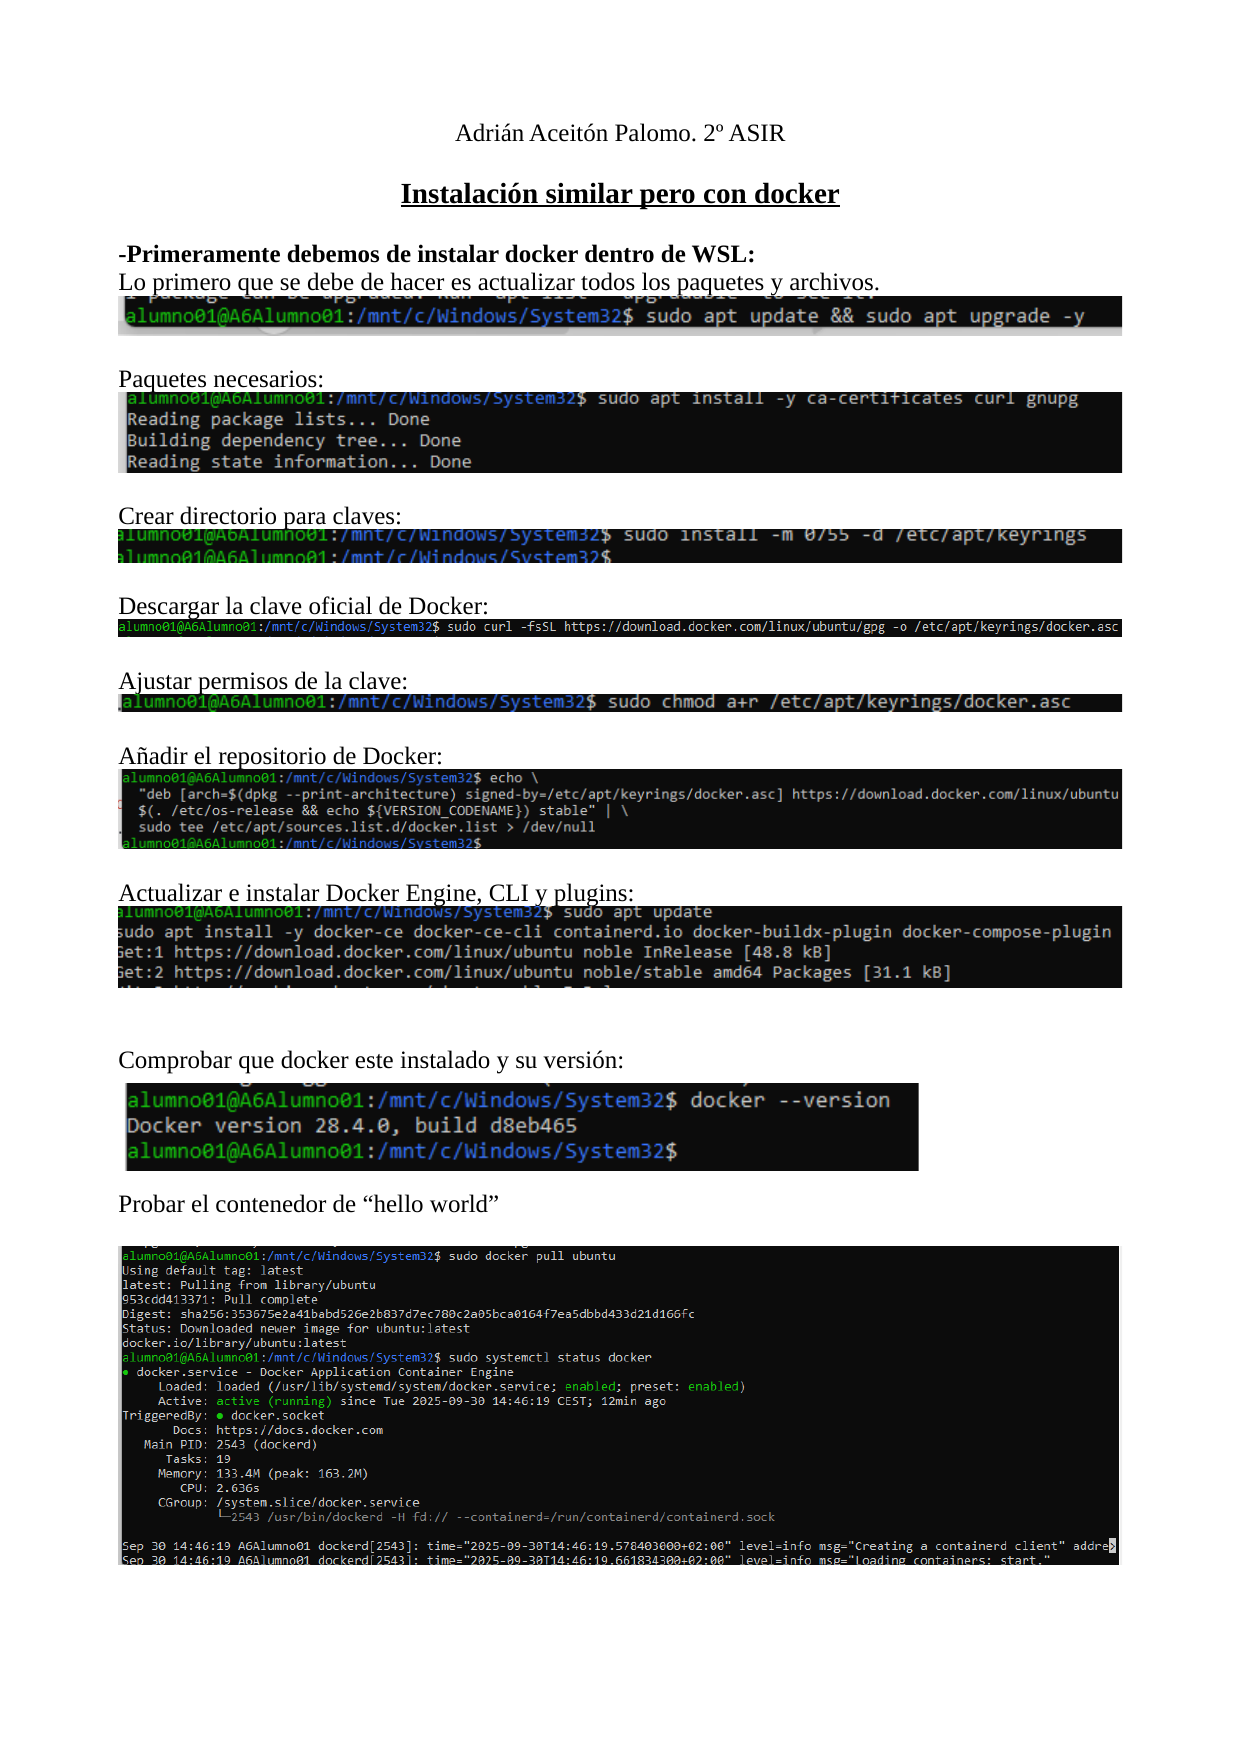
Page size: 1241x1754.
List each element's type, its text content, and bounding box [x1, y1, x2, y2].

text Lo primero que se debe de hacer es actualizar todos los paquetes y archivos. [118, 267, 1122, 296]
text Añadir el repositorio de Docker: [118, 741, 1122, 769]
picture [118, 694, 1123, 712]
text Descargar la clave oficial de Docker: [118, 591, 1122, 619]
picture [118, 392, 1123, 473]
text -Primeramente debemos de instalar docker dentro de WSL: [118, 239, 1122, 267]
text Instalación similar pero con docker [118, 176, 1122, 210]
text Comprobar que docker este instalado y su versión: [118, 1045, 1122, 1074]
text Probar el contenedor de “hello world” [118, 1189, 1122, 1217]
picture [118, 769, 1123, 849]
text Crear directorio para claves: [118, 501, 1122, 529]
picture [124, 1083, 919, 1171]
text Ajustar permisos de la clave: [118, 666, 1122, 694]
picture [118, 296, 1123, 336]
text Actualizar e instalar Docker Engine, CLI y plugins: [118, 878, 1122, 906]
picture [118, 906, 1123, 988]
text Paquetes necesarios: [118, 364, 1122, 392]
picture [118, 529, 1123, 563]
picture [118, 1246, 1123, 1565]
picture [118, 619, 1123, 637]
